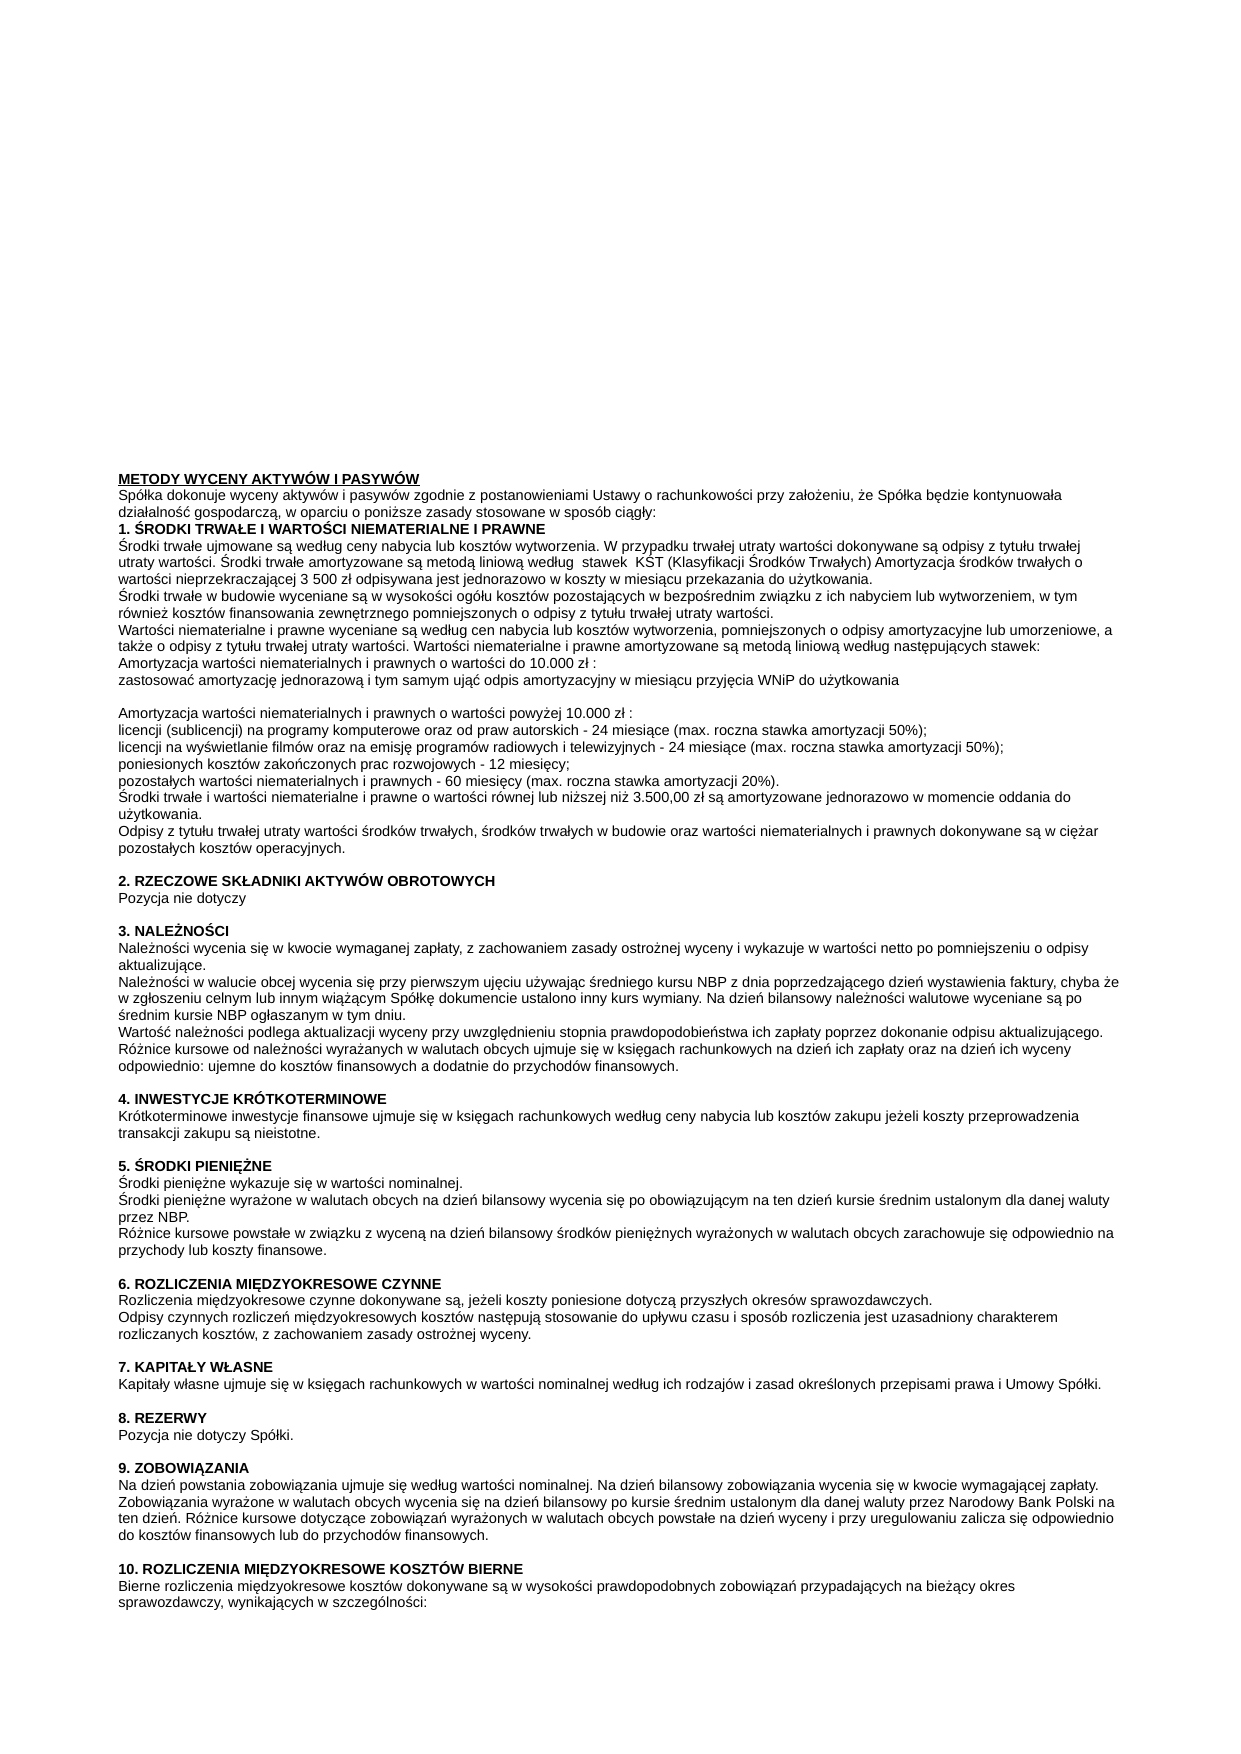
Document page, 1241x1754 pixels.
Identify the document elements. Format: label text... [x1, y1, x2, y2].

text Pozycja nie dotyczy Spółki. [118, 1426, 1122, 1443]
text Kapitały własne ujmuje się w księgach rachunkowych w wartości nominalnej według ich rodzajów i zasad określonych przepisami prawa i Umowy Spółki. [118, 1376, 1122, 1393]
text Bierne rozliczenia międzyokresowe kosztów dokonywane są w wysokości prawdopodobnych zobowiązań przypadających na bieżący okres sprawozdawczy, wynikających w szczególności: [118, 1577, 1122, 1611]
text 10. ROZLICZENIA MIĘDZYOKRESOWE KOSZTÓW BIERNE [118, 1560, 1122, 1577]
text 6. ROZLICZENIA MIĘDZYOKRESOWE CZYNNE [118, 1275, 1122, 1292]
text Środki pieniężne wyrażone w walutach obcych na dzień bilansowy wycenia się po obowiązującym na ten dzień kursie średnim ustalonym dla danej waluty przez NBP. [118, 1191, 1122, 1225]
text poniesionych kosztów zakończonych prac rozwojowych - 12 miesięcy; [118, 755, 1122, 772]
text Spółka dokonuje wyceny aktywów i pasywów zgodnie z postanowieniami Ustawy o rachunkowości przy założeniu, że Spółka będzie kontynuowała działalność gospodarczą, w oparciu o poniższe zasady stosowane w sposób ciągły: [118, 487, 1122, 521]
text Należności w walucie obcej wycenia się przy pierwszym ujęciu używając średniego kursu NBP z dnia poprzedzającego dzień wystawienia faktury, chyba że w zgłoszeniu celnym lub innym wiążącym Spółkę dokumencie ustalono inny kurs wymiany. Na dzień bilansowy należności walutowe wyceniane są po średnim kursie NBP ogłaszanym w tym dniu. [118, 973, 1122, 1024]
text Wartości niematerialne i prawne wyceniane są według cen nabycia lub kosztów wytworzenia, pomniejszonych o odpisy amortyzacyjne lub umorzeniowe, a także o odpisy z tytułu trwałej utraty wartości. Wartości niematerialne i prawne amortyzowane są metodą liniową według następujących stawek: [118, 621, 1122, 655]
text 5. ŚRODKI PIENIĘŻNE [118, 1158, 1122, 1175]
text 2. RZECZOWE SKŁADNIKI AKTYWÓW OBROTOWYCH [118, 873, 1122, 889]
text pozostałych wartości niematerialnych i prawnych - 60 miesięcy (max. roczna stawka amortyzacji 20%). [118, 772, 1122, 789]
text zastosować amortyzację jednorazową i tym samym ująć odpis amortyzacyjny w miesiącu przyjęcia WNiP do użytkowania [118, 672, 1122, 688]
text Różnice kursowe powstałe w związku z wyceną na dzień bilansowy środków pieniężnych wyrażonych w walutach obcych zarachowuje się odpowiednio na przychody lub koszty finansowe. [118, 1225, 1122, 1258]
text Środki trwałe ujmowane są według ceny nabycia lub kosztów wytworzenia. W przypadku trwałej utraty wartości dokonywane są odpisy z tytułu trwałej utraty wartości. Środki trwałe amortyzowane są metodą liniową według stawek KŚT (Klasyfikacji Środków Trwałych) Amortyzacja środków trwałych o wartości nieprzekraczającej 3 500 zł odpisywana jest jednorazowo w koszty w miesiącu przekazania do użytkowania. [118, 537, 1122, 588]
text Środki trwałe w budowie wyceniane są w wysokości ogółu kosztów pozostających w bezpośrednim związku z ich nabyciem lub wytworzeniem, w tym również kosztów finansowania zewnętrznego pomniejszonych o odpisy z tytułu trwałej utraty wartości. [118, 588, 1122, 621]
text 4. INWESTYCJE KRÓTKOTERMINOWE [118, 1091, 1122, 1108]
text licencji (sublicencji) na programy komputerowe oraz od praw autorskich - 24 miesiące (max. roczna stawka amortyzacji 50%); [118, 722, 1122, 739]
text 1. ŚRODKI TRWAŁE I WARTOŚCI NIEMATERIALNE I PRAWNE [118, 521, 1122, 537]
text Krótkoterminowe inwestycje finansowe ujmuje się w księgach rachunkowych według ceny nabycia lub kosztów zakupu jeżeli koszty przeprowadzenia transakcji zakupu są nieistotne. [118, 1108, 1122, 1141]
text Rozliczenia międzyokresowe czynne dokonywane są, jeżeli koszty poniesione dotyczą przyszłych okresów sprawozdawczych. [118, 1292, 1122, 1309]
text Różnice kursowe od należności wyrażanych w walutach obcych ujmuje się w księgach rachunkowych na dzień ich zapłaty oraz na dzień ich wyceny odpowiednio: ujemne do kosztów finansowych a dodatnie do przychodów finansowych. [118, 1041, 1122, 1074]
text Wartość należności podlega aktualizacji wyceny przy uwzględnieniu stopnia prawdopodobieństwa ich zapłaty poprzez dokonanie odpisu aktualizującego. [118, 1024, 1122, 1041]
text 9. ZOBOWIĄZANIA [118, 1460, 1122, 1477]
text Na dzień powstania zobowiązania ujmuje się według wartości nominalnej. Na dzień bilansowy zobowiązania wycenia się w kwocie wymagającej zapłaty. [118, 1477, 1122, 1493]
text METODY WYCENY AKTYWÓW I PASYWÓW [118, 470, 1122, 487]
text Pozycja nie dotyczy [118, 889, 1122, 906]
text Środki pieniężne wykazuje się w wartości nominalnej. [118, 1175, 1122, 1191]
text 7. KAPITAŁY WŁASNE [118, 1359, 1122, 1376]
text licencji na wyświetlanie filmów oraz na emisję programów radiowych i telewizyjnych - 24 miesiące (max. roczna stawka amortyzacji 50%); [118, 739, 1122, 755]
text 3. NALEŻNOŚCI [118, 923, 1122, 940]
text Odpisy z tytułu trwałej utraty wartości środków trwałych, środków trwałych w budowie oraz wartości niematerialnych i prawnych dokonywane są w ciężar pozostałych kosztów operacyjnych. [118, 822, 1122, 856]
text Amortyzacja wartości niematerialnych i prawnych o wartości powyżej 10.000 zł : [118, 705, 1122, 722]
text Zobowiązania wyrażone w walutach obcych wycenia się na dzień bilansowy po kursie średnim ustalonym dla danej waluty przez Narodowy Bank Polski na ten dzień. Różnice kursowe dotyczące zobowiązań wyrażonych w walutach obcych powstałe na dzień wyceny i przy uregulowaniu zalicza się odpowiednio do kosztów finansowych lub do przychodów finansowych. [118, 1493, 1122, 1544]
text Odpisy czynnych rozliczeń międzyokresowych kosztów następują stosowanie do upływu czasu i sposób rozliczenia jest uzasadniony charakterem rozliczanych kosztów, z zachowaniem zasady ostrożnej wyceny. [118, 1309, 1122, 1342]
text Amortyzacja wartości niematerialnych i prawnych o wartości do 10.000 zł : [118, 655, 1122, 672]
text 8. REZERWY [118, 1409, 1122, 1426]
text Należności wycenia się w kwocie wymaganej zapłaty, z zachowaniem zasady ostrożnej wyceny i wykazuje w wartości netto po pomniejszeniu o odpisy aktualizujące. [118, 940, 1122, 973]
text Środki trwałe i wartości niematerialne i prawne o wartości równej lub niższej niż 3.500,00 zł są amortyzowane jednorazowo w momencie oddania do użytkowania. [118, 789, 1122, 822]
